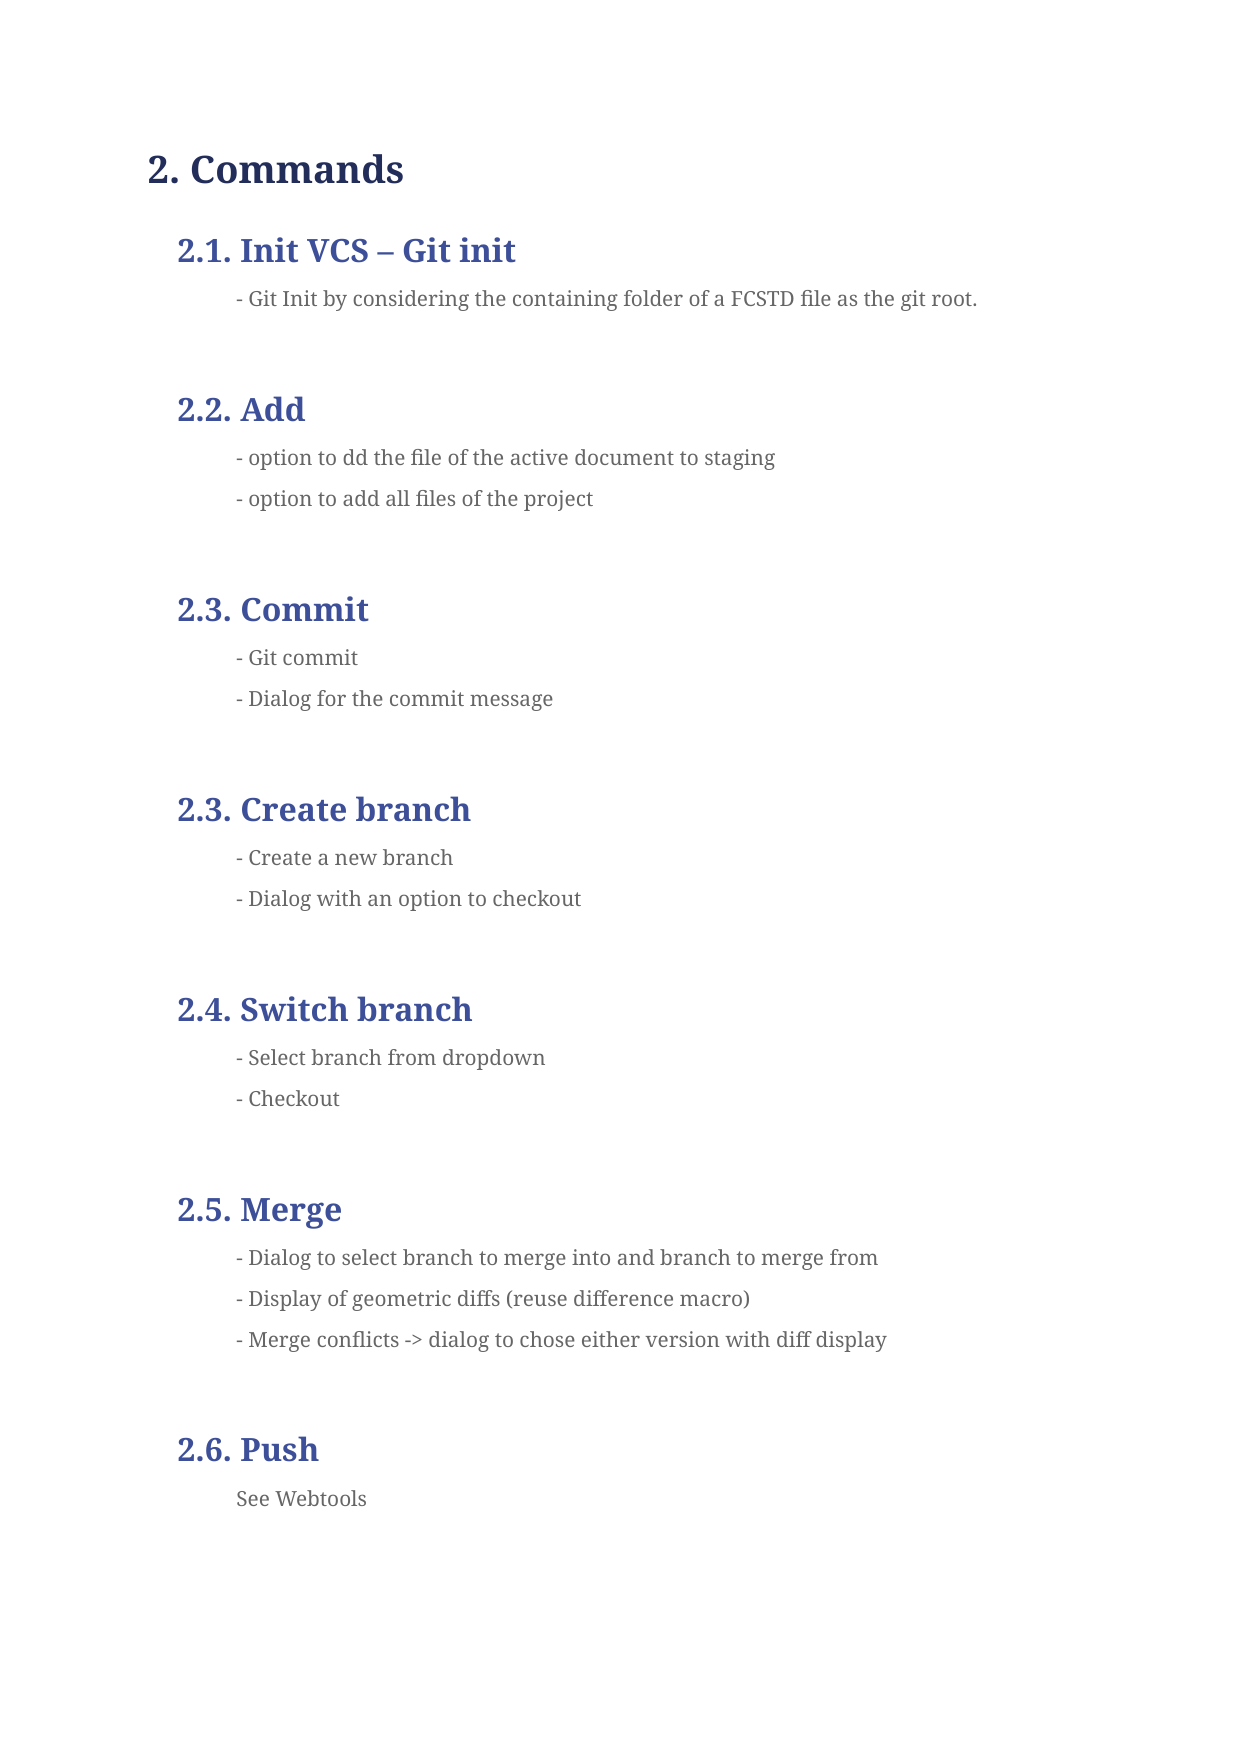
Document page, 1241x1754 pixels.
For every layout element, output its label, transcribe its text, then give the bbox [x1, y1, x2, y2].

subtitle 2.4. Switch branch [177, 987, 1122, 1031]
subtitle 2. Commands [148, 143, 1122, 195]
text - option to add all files of the project [236, 484, 1122, 513]
text - Dialog to select branch to merge into and branch to merge from [236, 1243, 1122, 1271]
text - Git commit [236, 643, 1122, 672]
text - Display of geometric diffs (reuse difference macro) [236, 1284, 1122, 1312]
subtitle 2.2. Add [177, 387, 1122, 431]
text - Create a new branch [236, 843, 1122, 872]
subtitle 2.3. Commit [177, 587, 1122, 631]
subtitle 2.1. Init VCS – Git init [177, 228, 1122, 272]
text - Merge conflicts -> dialog to chose either version with diff display [236, 1325, 1122, 1353]
subtitle 2.3. Create branch [177, 787, 1122, 831]
text - Dialog for the commit message [236, 684, 1122, 713]
text - Git Init by considering the containing folder of a FCSTD file as the git root. [236, 284, 1122, 313]
text - Select branch from dropdown [236, 1043, 1122, 1071]
text - Checkout [236, 1084, 1122, 1112]
text See Webtools [236, 1484, 1122, 1512]
subtitle 2.5. Merge [177, 1187, 1122, 1230]
text - option to dd the file of the active document to staging [236, 443, 1122, 472]
text - Dialog with an option to checkout [236, 884, 1122, 912]
subtitle 2.6. Push [177, 1427, 1122, 1471]
